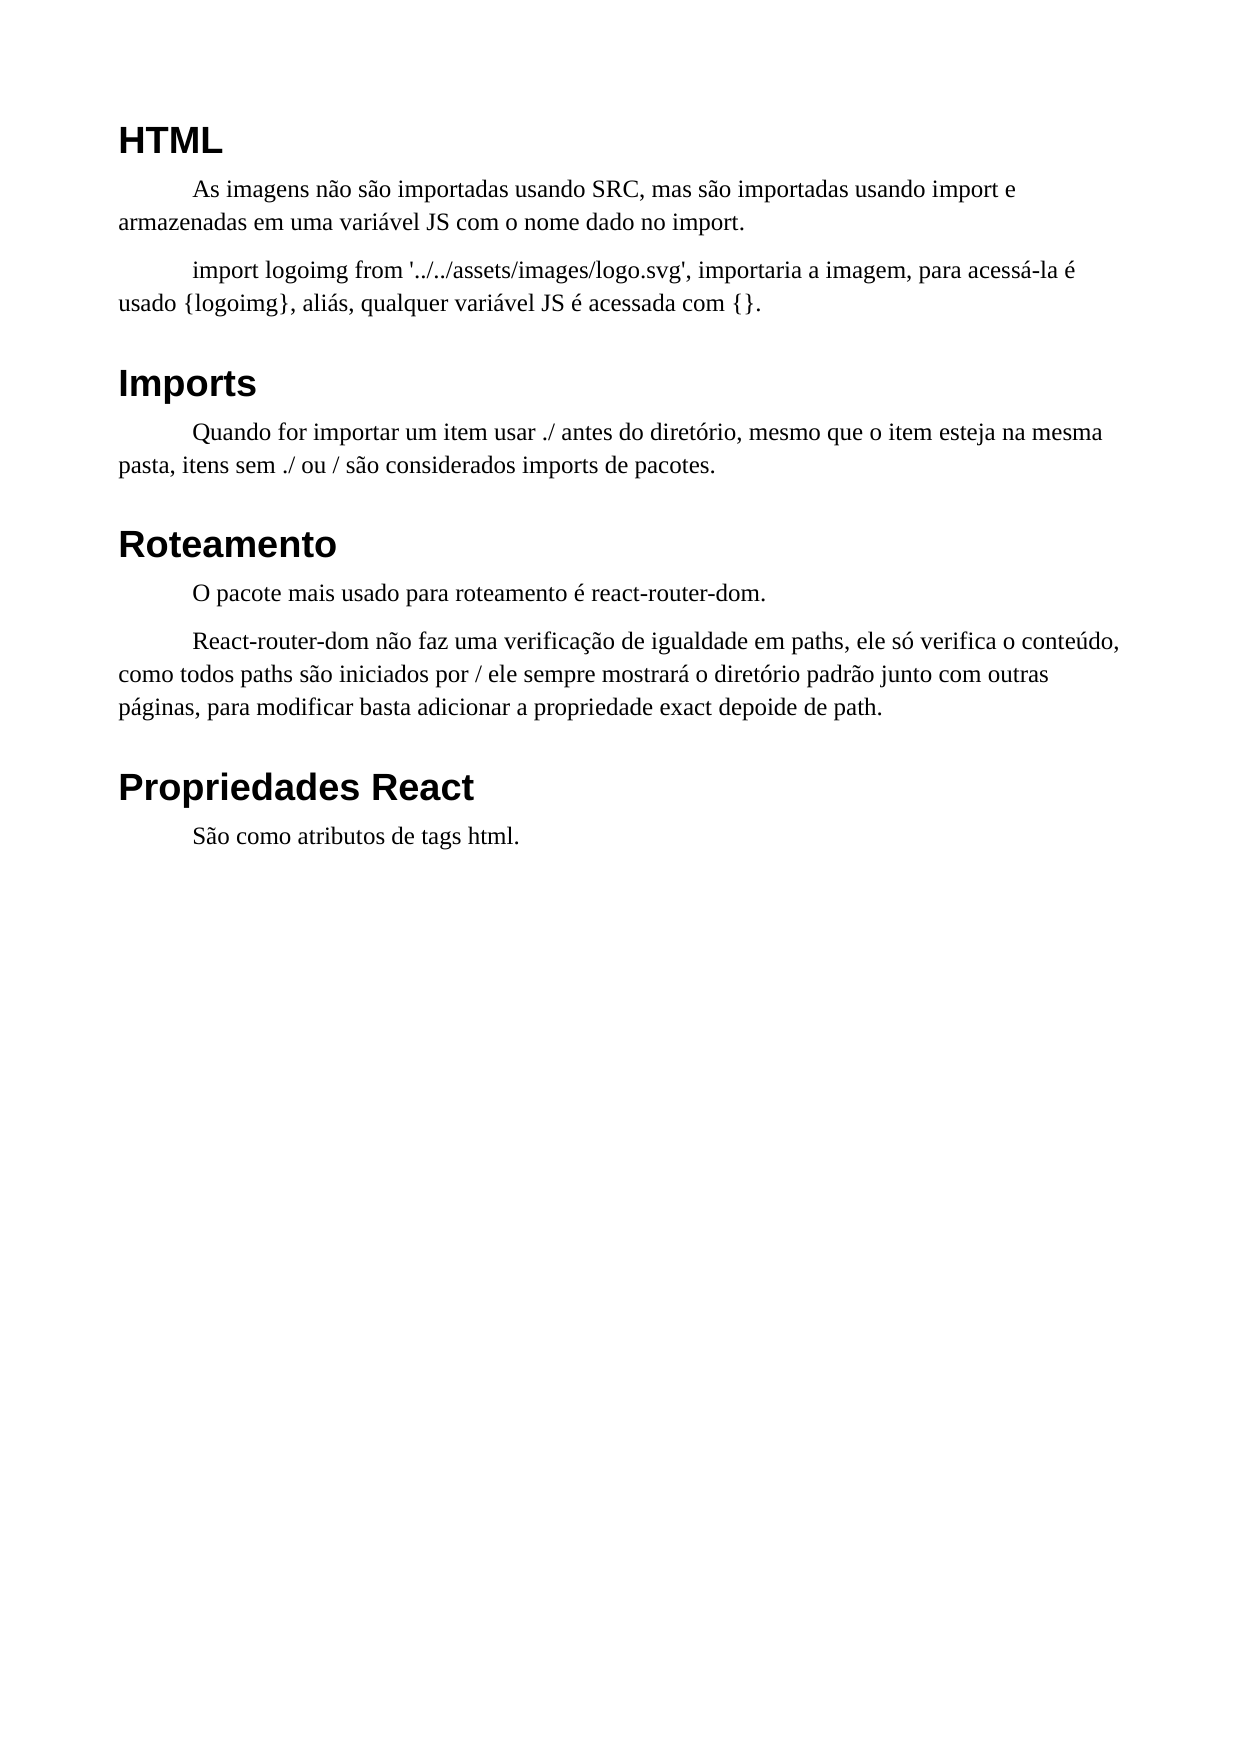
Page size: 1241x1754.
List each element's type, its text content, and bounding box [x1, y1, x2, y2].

text O pacote mais usado para roteamento é react-router-dom. [118, 578, 1122, 607]
text São como atributos de tags html. [118, 821, 1122, 849]
text Quando for importar um item usar ./ antes do diretório, mesmo que o item esteja na mesma pasta, itens sem ./ ou / são considerados imports de pacotes. [118, 417, 1122, 478]
text As imagens não são importadas usando SRC, mas são importadas usando import e armazenadas em uma variável JS com o nome dado no import. [118, 174, 1122, 236]
subtitle HTML [118, 118, 1122, 162]
text import logoimg from '../../assets/images/logo.svg', importaria a imagem, para acessá-la é usado {logoimg}, aliás, qualquer variável JS é acessada com {}. [118, 255, 1122, 317]
subtitle Propriedades React [118, 765, 1122, 808]
text React-router-dom não faz uma verificação de igualdade em paths, ele só verifica o conteúdo, como todos paths são iniciados por / ele sempre mostrará o diretório padrão junto com outras páginas, para modificar basta adicionar a propriedade exact depoide de path. [118, 626, 1122, 721]
subtitle Roteamento [118, 522, 1122, 566]
subtitle Imports [118, 361, 1122, 404]
